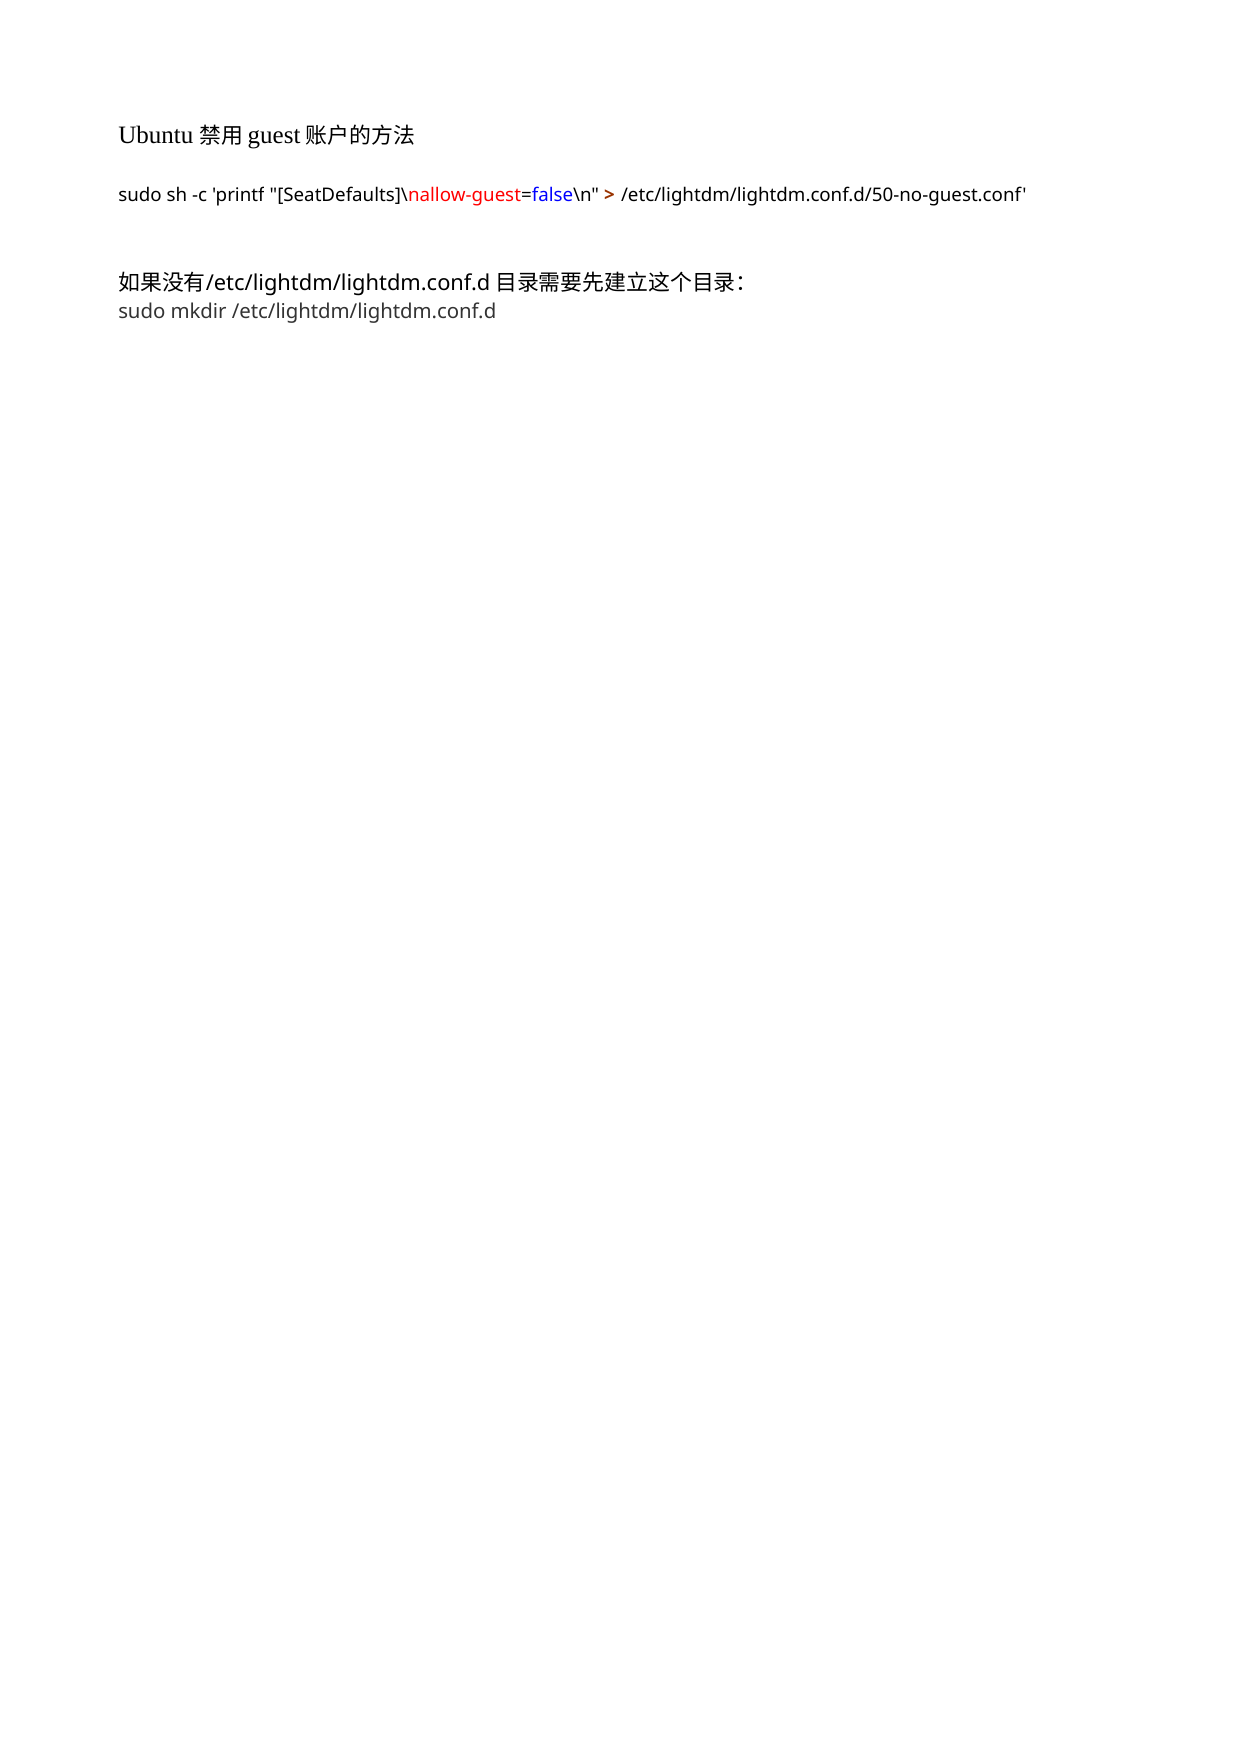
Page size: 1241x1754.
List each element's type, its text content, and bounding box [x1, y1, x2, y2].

text 如果没有/etc/lightdm/lightdm.conf.d目录需要先建立这个目录： [118, 265, 1122, 297]
text sudo mkdir /etc/lightdm/lightdm.conf.d [118, 297, 1122, 324]
text Ubuntu 禁用guest账户的方法 [118, 118, 1122, 150]
text sudo sh -c 'printf "[SeatDefaults]\nallow-guest=false\n" > /etc/lightdm/lightdm.conf.d/50-no-guest.conf' [118, 178, 1122, 207]
